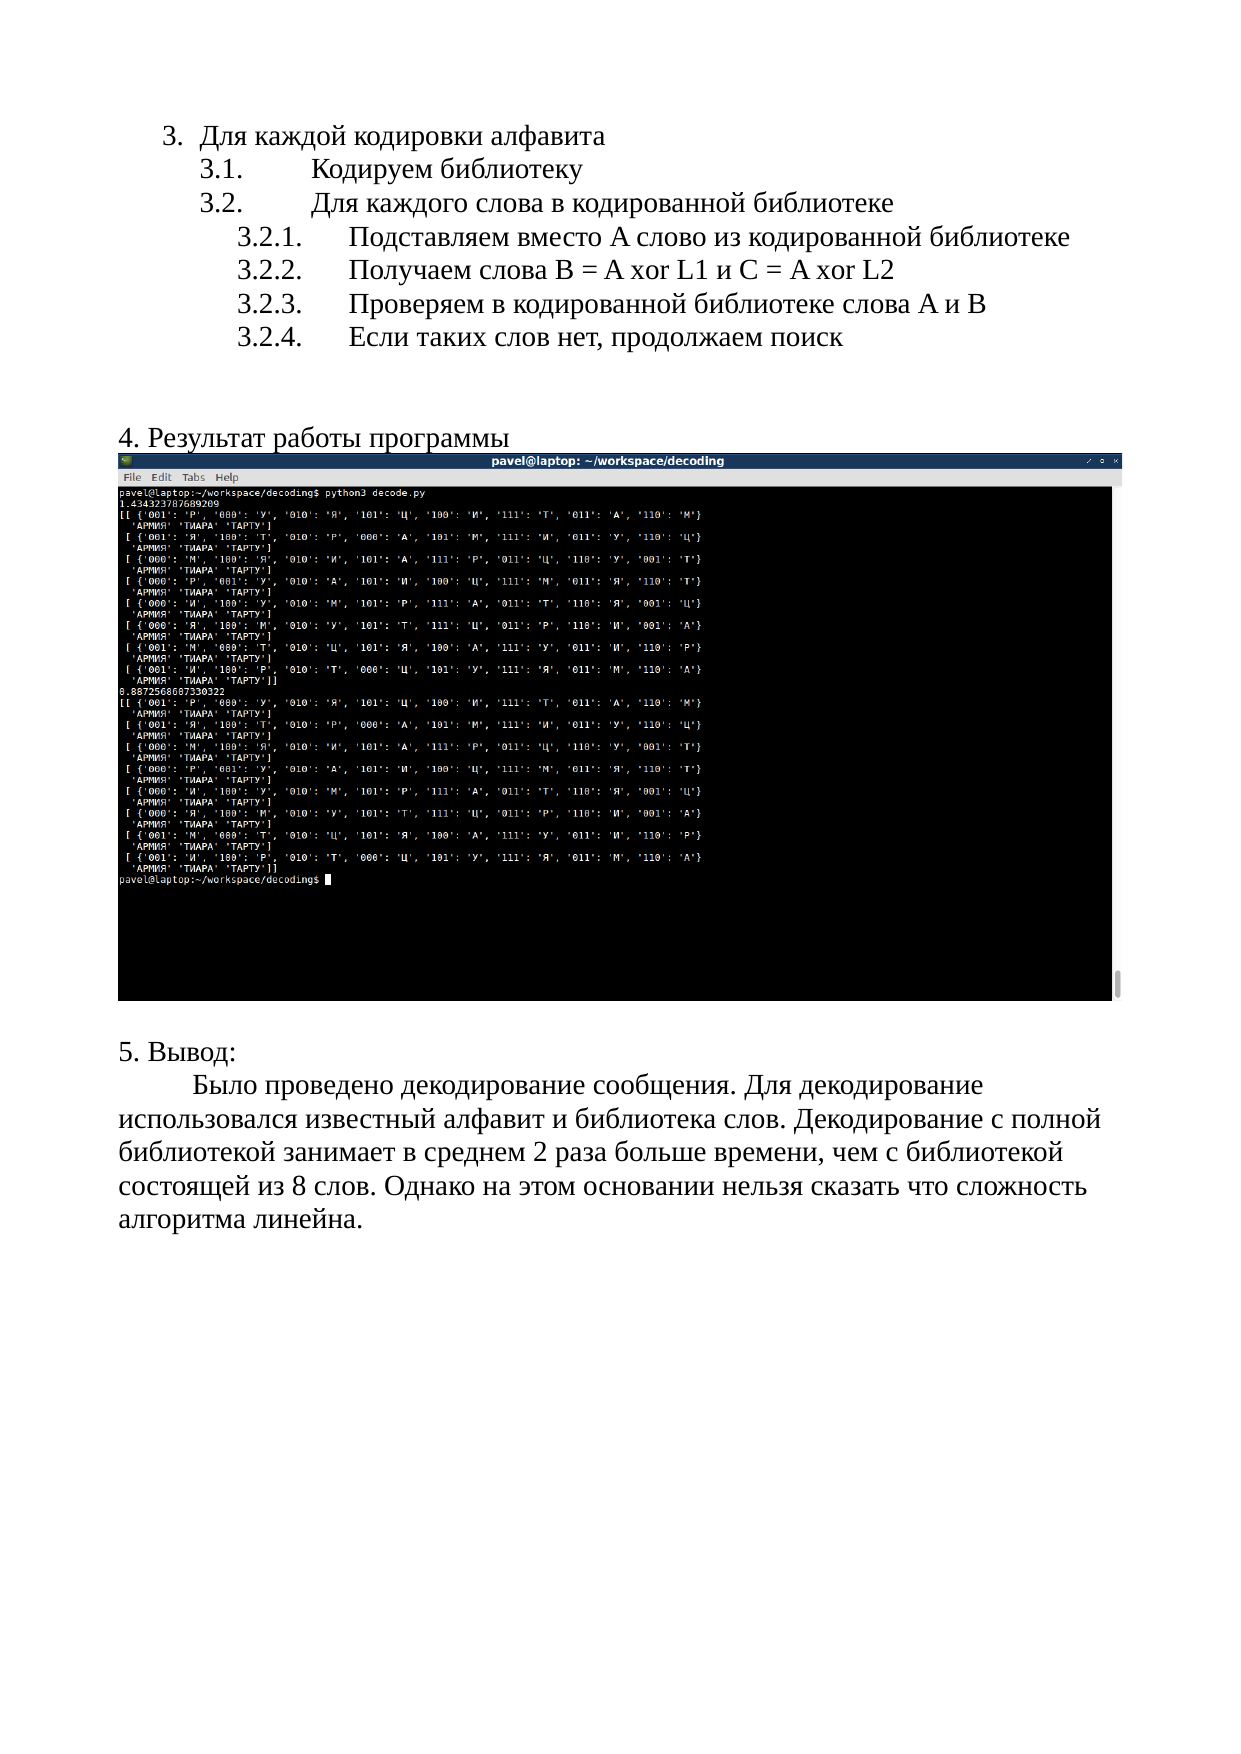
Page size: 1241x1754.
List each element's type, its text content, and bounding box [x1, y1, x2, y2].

list Получаем слова B = A xor L1 и С = A xor L2 [237, 252, 1122, 286]
list Проверяем в кодированной библиотеке слова A и B [237, 286, 1122, 319]
picture [118, 453, 1123, 1001]
text 4. Результат работы программы [118, 420, 1122, 453]
list Для каждого слова в кодированной библиотеке [199, 185, 1122, 219]
list Если таких слов нет, продолжаем поиск [237, 319, 1122, 353]
list Для каждой кодировки алфавита [162, 118, 1122, 152]
text 5. Вывод: [118, 1034, 1122, 1067]
list Кодируем библиотеку [199, 152, 1122, 185]
list Подставляем вместо A слово из кодированной библиотеке [237, 219, 1122, 252]
text Было проведено декодирование сообщения. Для декодирование использовался известный алфавит и библиотека слов. Декодирование с полной библиотекой занимает в среднем 2 раза больше времени, чем с библиотекой состоящей из 8 слов. Однако на этом основании нельзя сказать что сложность алгоритма линейна. [118, 1067, 1122, 1235]
